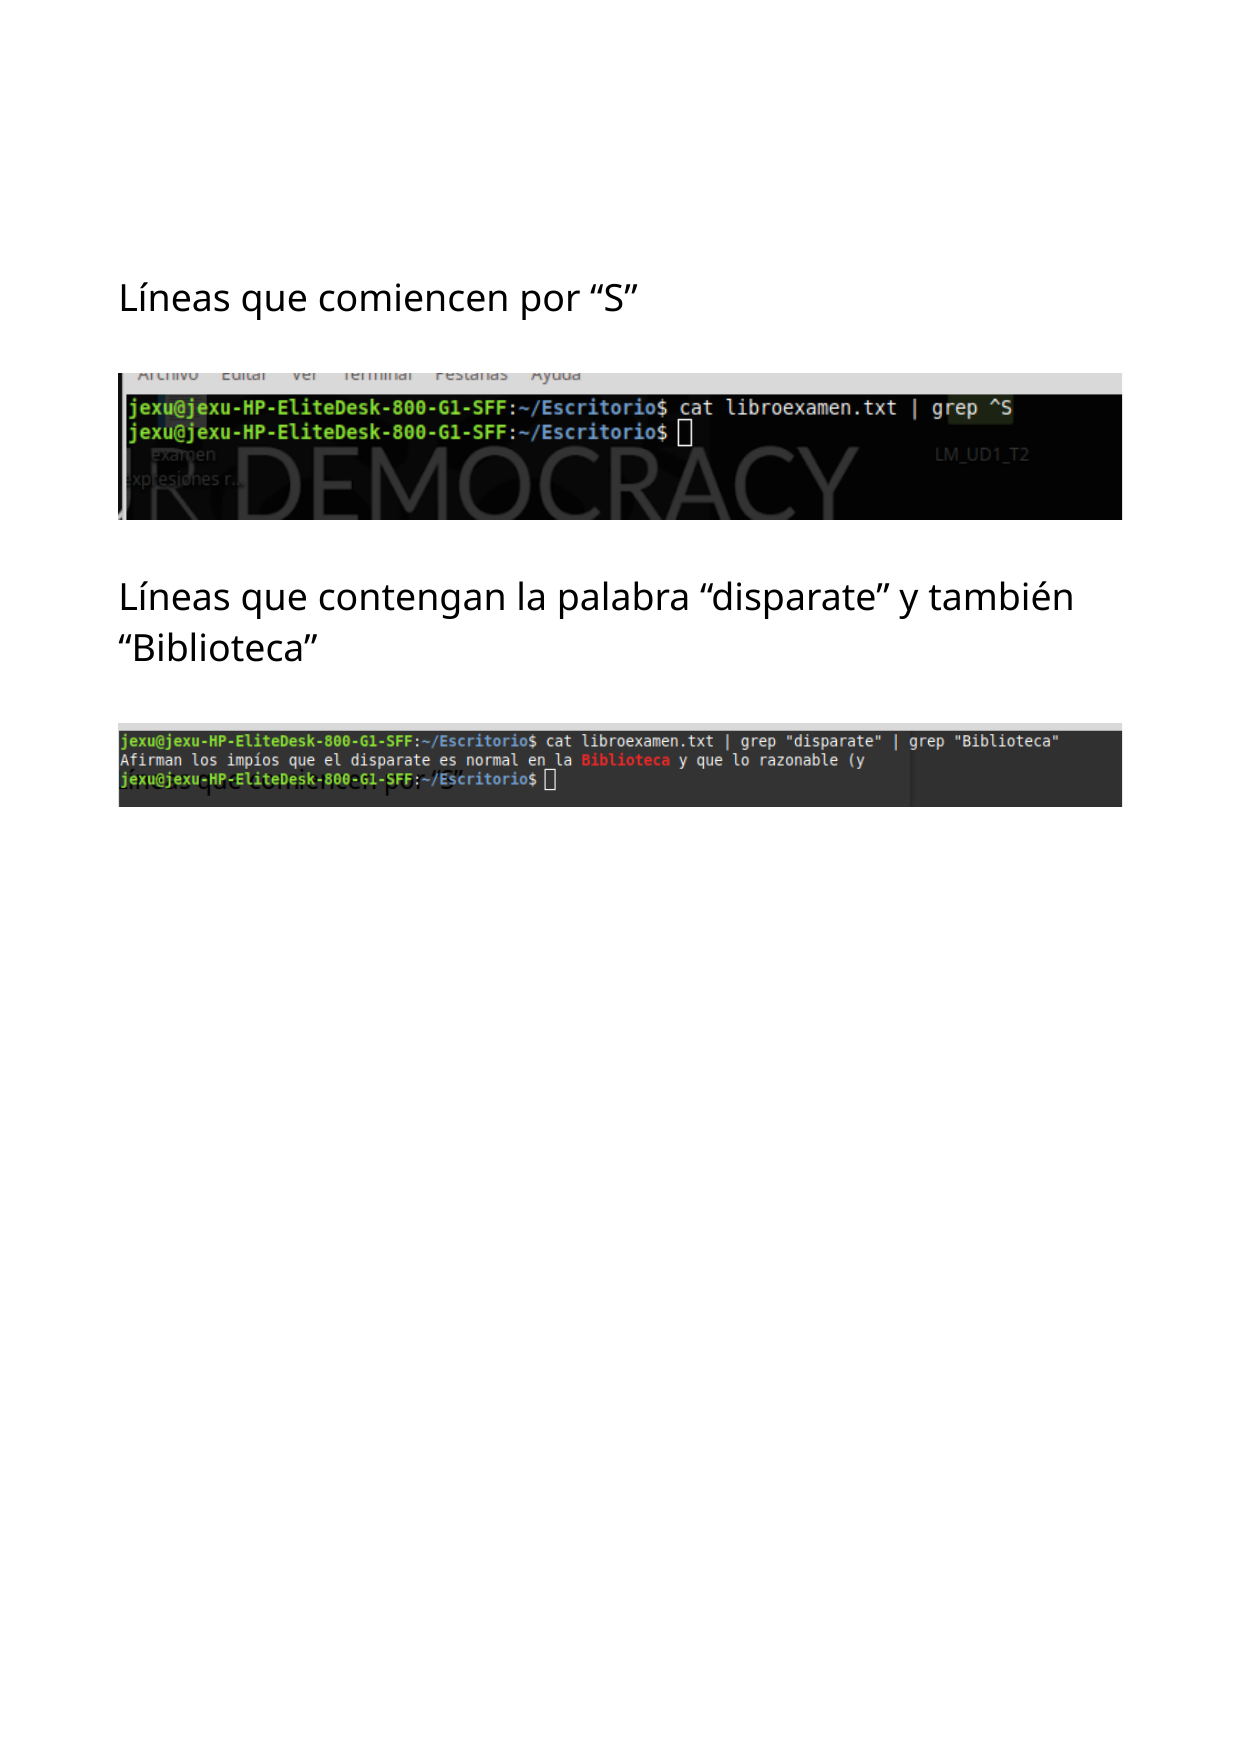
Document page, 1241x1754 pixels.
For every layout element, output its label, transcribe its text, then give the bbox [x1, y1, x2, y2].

picture [118, 373, 1123, 520]
text Líneas que contengan la palabra “disparate” y también “Biblioteca” [118, 571, 1122, 673]
text Líneas que comiencen por “S” [118, 271, 1122, 322]
picture [118, 723, 1123, 807]
